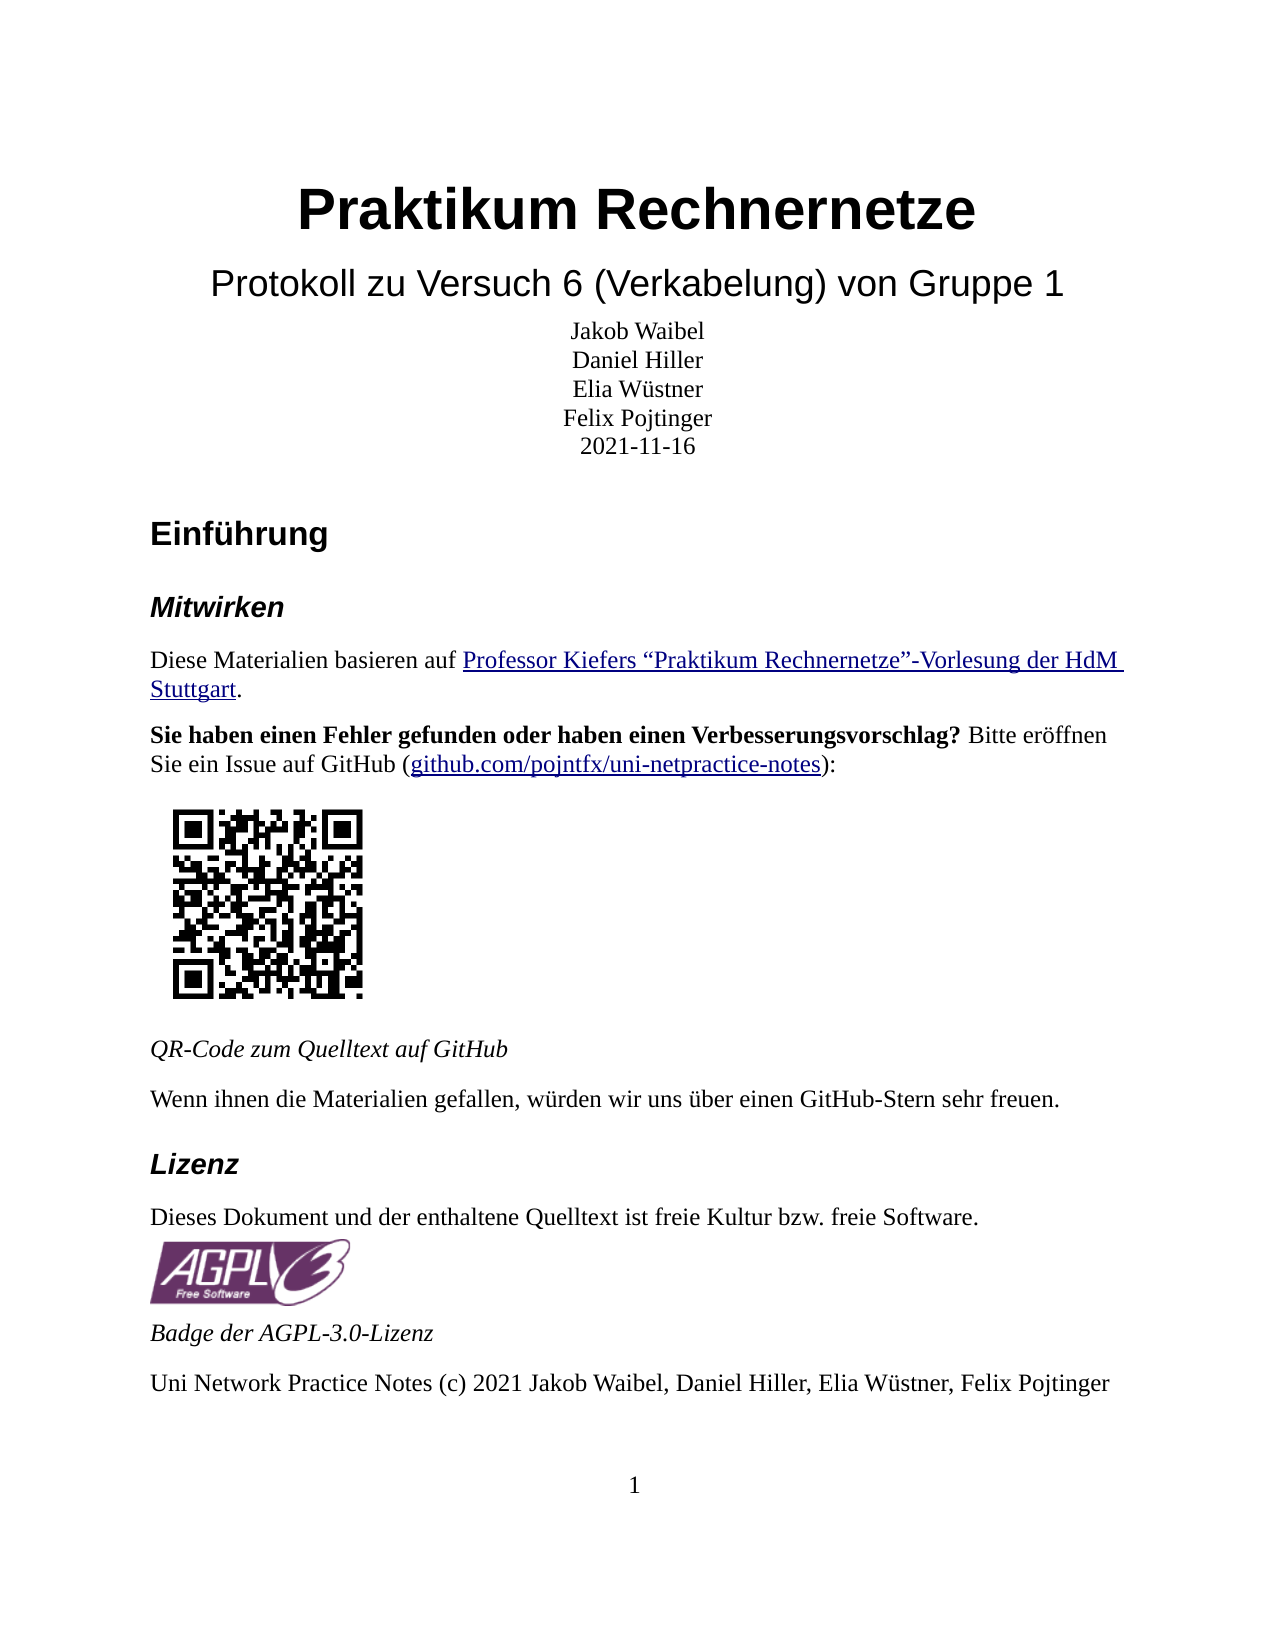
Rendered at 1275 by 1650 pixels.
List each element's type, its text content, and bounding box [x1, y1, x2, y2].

subtitle Mitwirken [150, 590, 1125, 624]
text Dieses Dokument und der enthaltene Quelltext ist freie Kultur bzw. freie Software. [150, 1202, 1125, 1231]
text Daniel Hiller [150, 345, 1125, 374]
text Uni Network Practice Notes (c) 2021 Jakob Waibel, Daniel Hiller, Elia Wüstner, Felix Pojtinger [150, 1368, 1125, 1397]
text Badge der AGPL-3.0-Lizenz [150, 1318, 1125, 1347]
picture [150, 787, 385, 1022]
text 2021-11-16 [150, 431, 1125, 460]
title Praktikum Rechnernetze [150, 175, 1125, 242]
picture [150, 1239, 350, 1306]
text Elia Wüstner [150, 374, 1125, 403]
text QR-Code zum Quelltext auf GitHub [150, 1034, 1125, 1063]
subtitle Einführung [150, 514, 1125, 553]
text Sie haben einen Fehler gefunden oder haben einen Verbesserungsvorschlag? Bitte eröffnen Sie ein Issue auf GitHub (github.com/pojntfx/uni-netpractice-notes): [150, 721, 1125, 778]
subtitle Protokoll zu Versuch 6 (Verkabelung) von Gruppe 1 [150, 261, 1125, 304]
subtitle Lizenz [150, 1147, 1125, 1180]
text Wenn ihnen die Materialien gefallen, würden wir uns über einen GitHub-Stern sehr freuen. [150, 1084, 1125, 1113]
text Jakob Waibel [150, 316, 1125, 345]
text Diese Materialien basieren auf Professor Kiefers “Praktikum Rechnernetze”-Vorlesung der HdM Stuttgart. [150, 645, 1125, 703]
text Felix Pojtinger [150, 403, 1125, 431]
